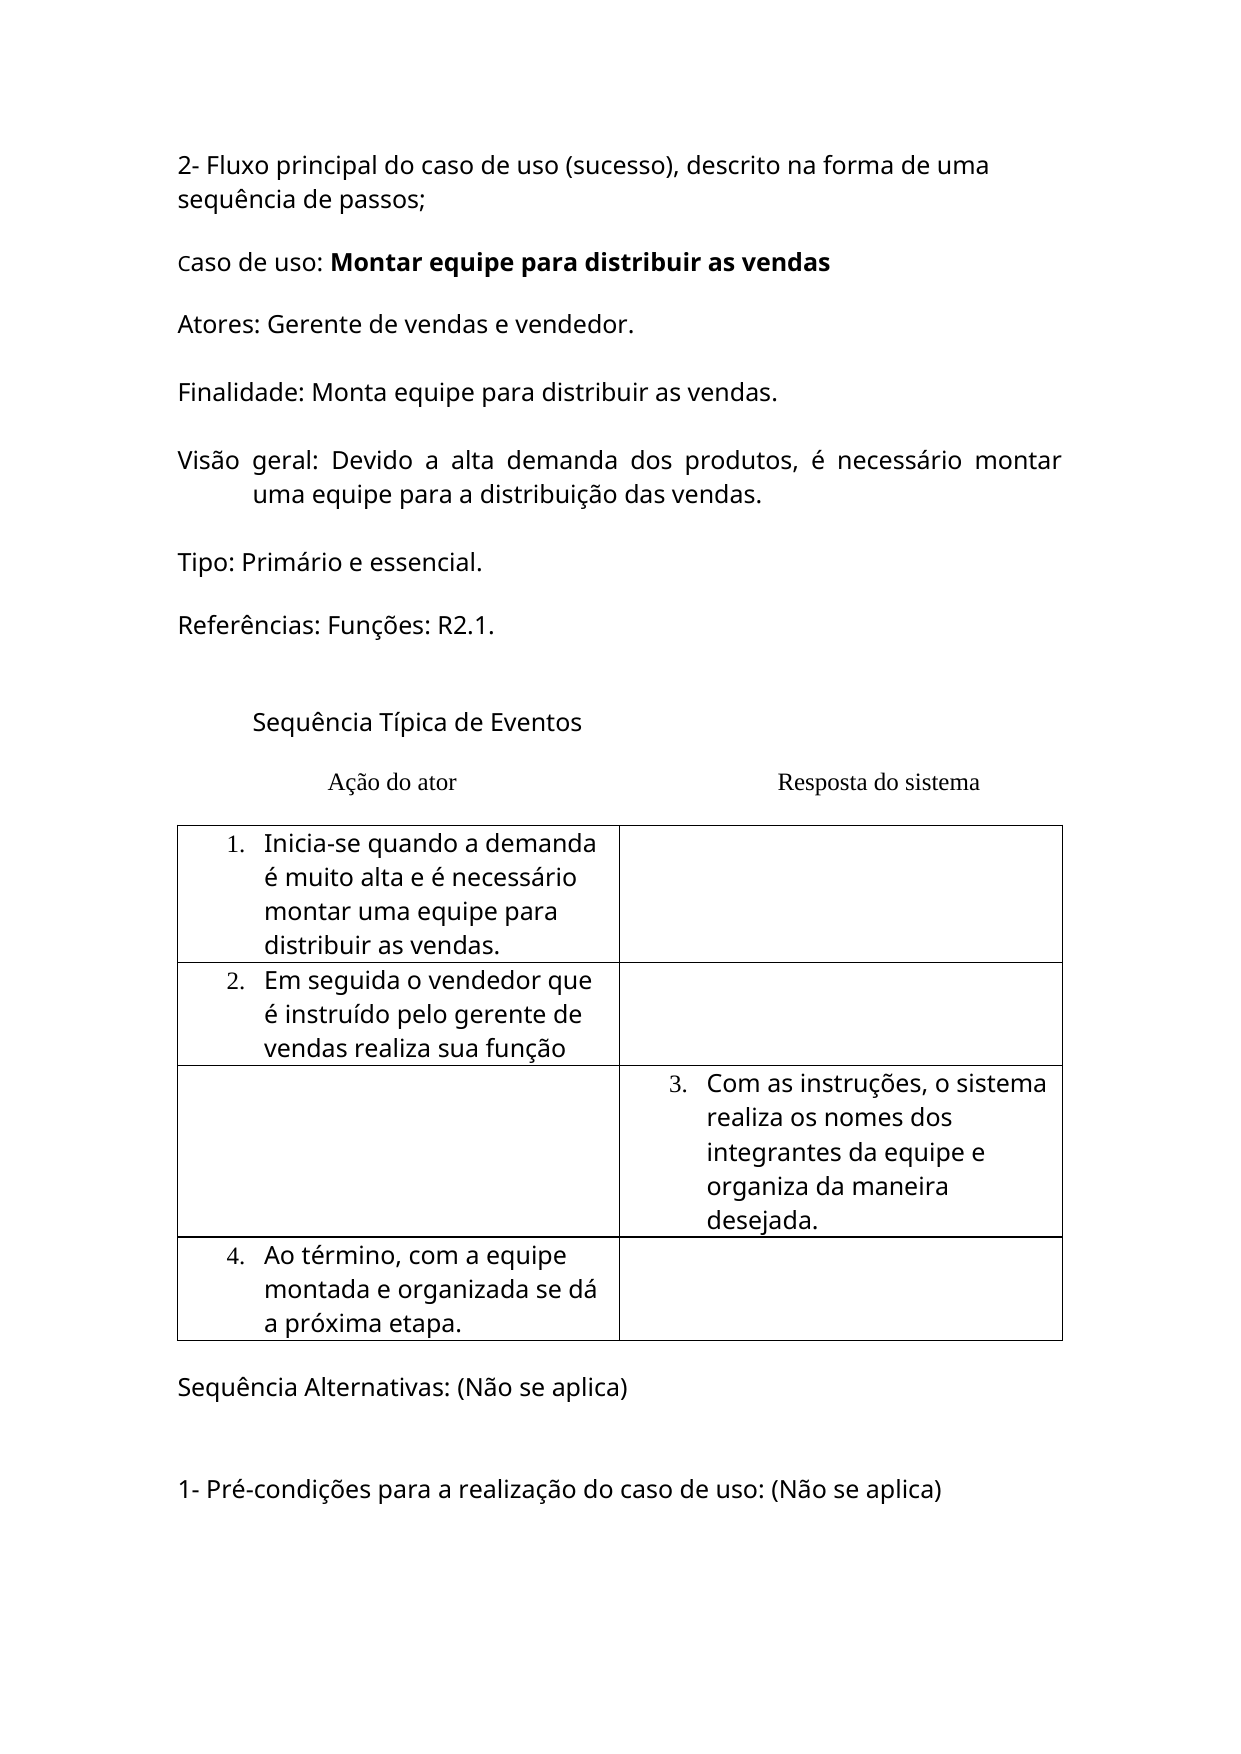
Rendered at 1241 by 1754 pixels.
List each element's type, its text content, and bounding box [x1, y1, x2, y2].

table_cell [178, 1066, 619, 1236]
text Sequência Alternativas: (Não se aplica) [177, 1369, 1063, 1403]
table_cell [620, 1238, 1062, 1339]
table_cell Com as instruções, o sistema realiza os nomes dos integrantes da equipe e organiza da maneira desejada. [620, 1066, 1062, 1236]
table_cell [620, 963, 1062, 1065]
text Sequência Típica de Eventos [177, 704, 1063, 738]
text Visão geral: Devido a alta demanda dos produtos, é necessário montar uma equipe para a distribuição das vendas. [177, 443, 1063, 511]
text Atores: Gerente de vendas e vendedor. [177, 307, 1063, 341]
text 1- Pré-condições para a realização do caso de uso: (Não se aplica) [177, 1472, 1063, 1506]
table_header Inicia-se quando a demanda é muito alta e é necessário montar uma equipe para distribuir as vendas. [178, 826, 619, 962]
text 2- Fluxo principal do caso de uso (sucesso), descrito na forma de uma sequência de passos; [177, 148, 1063, 216]
table_cell Ao término, com a equipe montada e organizada se dá a próxima etapa. [178, 1238, 619, 1339]
text Referências: Funções: R2.1. [177, 608, 1063, 642]
text Ação do ator Resposta do sistema [177, 767, 1063, 796]
text Caso de uso: Montar equipe para distribuir as vendas [177, 244, 1063, 278]
text Finalidade: Monta equipe para distribuir as vendas. [177, 375, 1063, 409]
text Tipo: Primário e essencial. [177, 545, 1063, 579]
table_header [620, 826, 1062, 962]
table_cell Em seguida o vendedor que é instruído pelo gerente de vendas realiza sua função [178, 963, 619, 1065]
